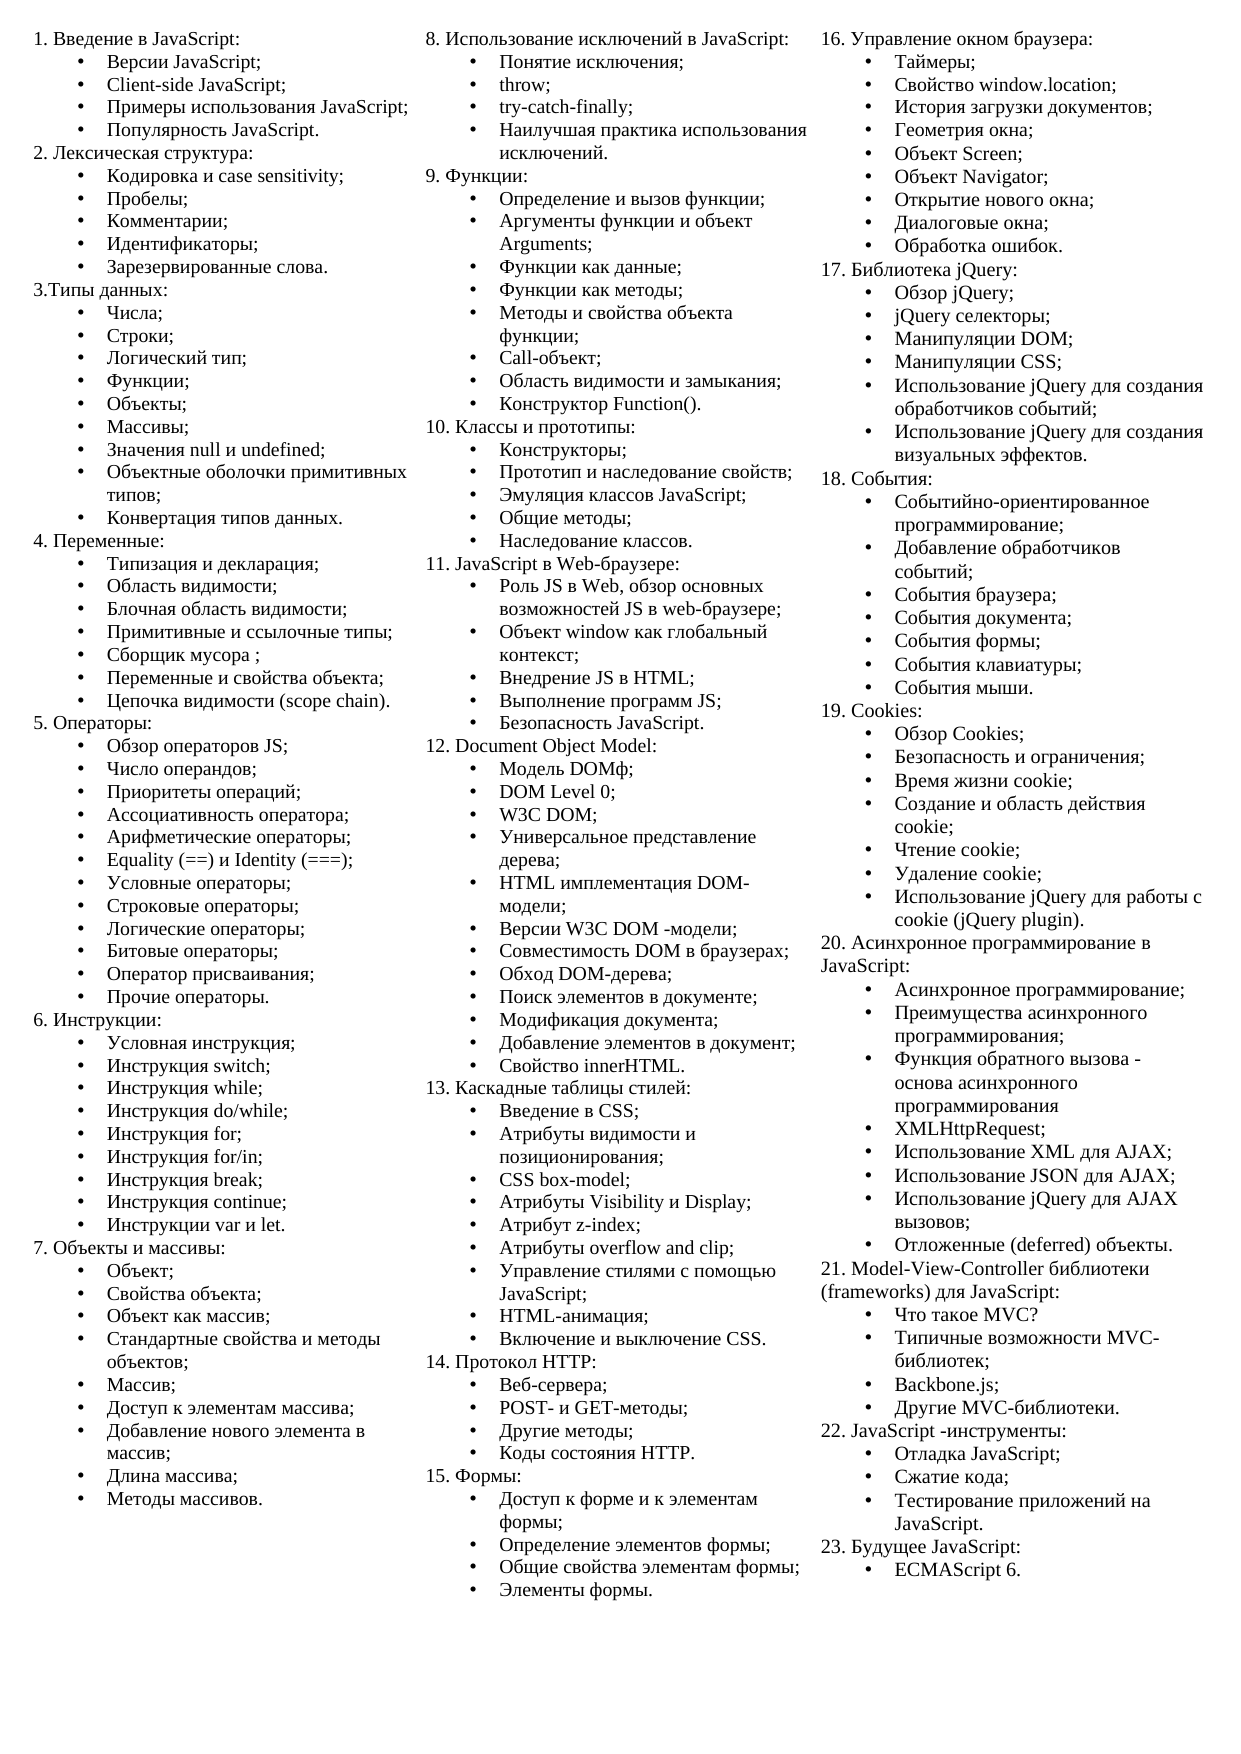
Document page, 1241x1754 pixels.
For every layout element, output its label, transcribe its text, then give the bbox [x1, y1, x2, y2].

table_header 8. Использование исключений в JavaScript: Понятие исключения; throw; try-catch-finally; Наилучшая практика использования исключений. 9. Функции: Определение и вызов функции; Аргументы функции и объект Arguments; Функции как данные; Функции как методы; Методы и свойства объекта функции; Call-объект; Область видимости и замыкания; Конструктор Function(). 10. Классы и прототипы: Конструкторы; Прототип и наследование свойств; Эмуляция классов JavaScript; Общие методы; Наследование классов. 11. JavaScript в Web-браузере: Роль JS в Web, обзор основных возможностей JS в web-браузере; Объект window как глобальный контекст; Внедрение JS в HTML; Выполнение программ JS; Безопасность JavaScript. 12. Document Object Model: Модель DOMф; DOM Level 0; W3C DOM; Универсальное представление дерева; HTML имплементация DOM-модели; Версии W3C DOM -модели; Совместимость DOM в браузерах; Обход DOM-дерева; Поиск элементов в документе; Модификация документа; Добавление элементов в документ; Свойство innerHTML. 13. Каскадные таблицы стилей: Введение в CSS; Атрибуты видимости и позиционирования; CSS box-model; Атрибуты Visibility и Display; Атрибут z-index; Атрибуты overflow and clip; Управление стилями с помощью JavaScript; HTML-анимация; Включение и выключение CSS. 14. Протокол HTTP: Веб-сервера; POST- и GET-методы; Другие методы; Коды состояния HTTP. 15. Формы: Доступ к форме и к элементам формы; Определение элементов формы; Общие свойства элементам формы; Элементы формы. [419, 27, 814, 1686]
table_header 16. Управление окном браузера: Таймеры; Свойство window.location; История загрузки документов; Геометрия окна; Объект Screen; Объект Navigator; Открытие нового окна; Диалоговые окна; Обработка ошибок. 17. Библиотека jQuery: Обзор jQuery; jQuery селекторы; Манипуляции DOM; Манипуляции CSS; Использование jQuery для создания обработчиков событий; Использование jQuery для создания визуальных эффектов. 18. События: Событийно-ориентированное программирование; Добавление обработчиков событий; События браузера; События документа; События формы; События клавиатуры; События мыши. 19. Cookies: Обзор Cookies; Безопасность и ограничения; Время жизни cookie; Создание и область действия cookie; Чтение cookie; Удаление cookie; Использование jQuery для работы с cookie (jQuery plugin). 20. Асинхронное программирование в JavaScript: Асинхронное программирование; Преимущества асинхронного программирования; Функция обратного вызова - основа асинхронного программирования XMLHttpRequest; Использование XML для AJAX; Использование JSON для AJAX; Использование jQuery для AJAX вызовов; Отложенные (deferred) объекты. 21. Model-View-Controller библиотеки (frameworks) для JavaScript: Что такое MVC? Типичные возможности MVC-библиотек; Backbone.js; Другие MVC-библиотеки. 22. JavaScript -инструменты: Отладка JavaScript; Сжатие кода; Тестирование приложений на JavaScript. 23. Будущее JavaScript: ECMAScript 6. [815, 27, 1210, 1686]
table_header 1. Введение в JavaScript: Версии JavaScript; Client-side JavaScript; Примеры использования JavaScript; Популярность JavaScript. 2. Лексическая структура: Кодировка и case sensitivity; Пробелы; Комментарии; Идентификаторы; Зарезервированные слова. 3.Типы данных: Числа; Строки; Логический тип; Функции; Объекты; Массивы; Значения null и undefined; Объектные оболочки примитивных типов; Конвертация типов данных. 4. Переменные: Типизация и декларация; Область видимости; Блочная область видимости; Примитивные и ссылочные типы; Сборщик мусора ; Переменные и свойства объекта; Цепочка видимости (scope chain). 5. Операторы: Обзор операторов JS; Число операндов; Приоритеты операций; Ассоциативность оператора; Арифметические операторы; Equality (==) и Identity (===); Условные операторы; Строковые операторы; Логические операторы; Битовые операторы; Оператор присваивания; Прочие операторы. 6. Инструкции: Условная инструкция; Инструкция switch; Инструкция while; Инструкция do/while; Инструкция for; Инструкция for/in; Инструкция break; Инструкция continue; Инструкции var и let. 7. Объекты и массивы: Объект; Свойства объекта; Объект как массив; Стандартные свойства и методы объектов; Массив; Доступ к элементам массива; Добавление нового элемента в массив; Длина массива; Методы массивов. [27, 27, 419, 1686]
